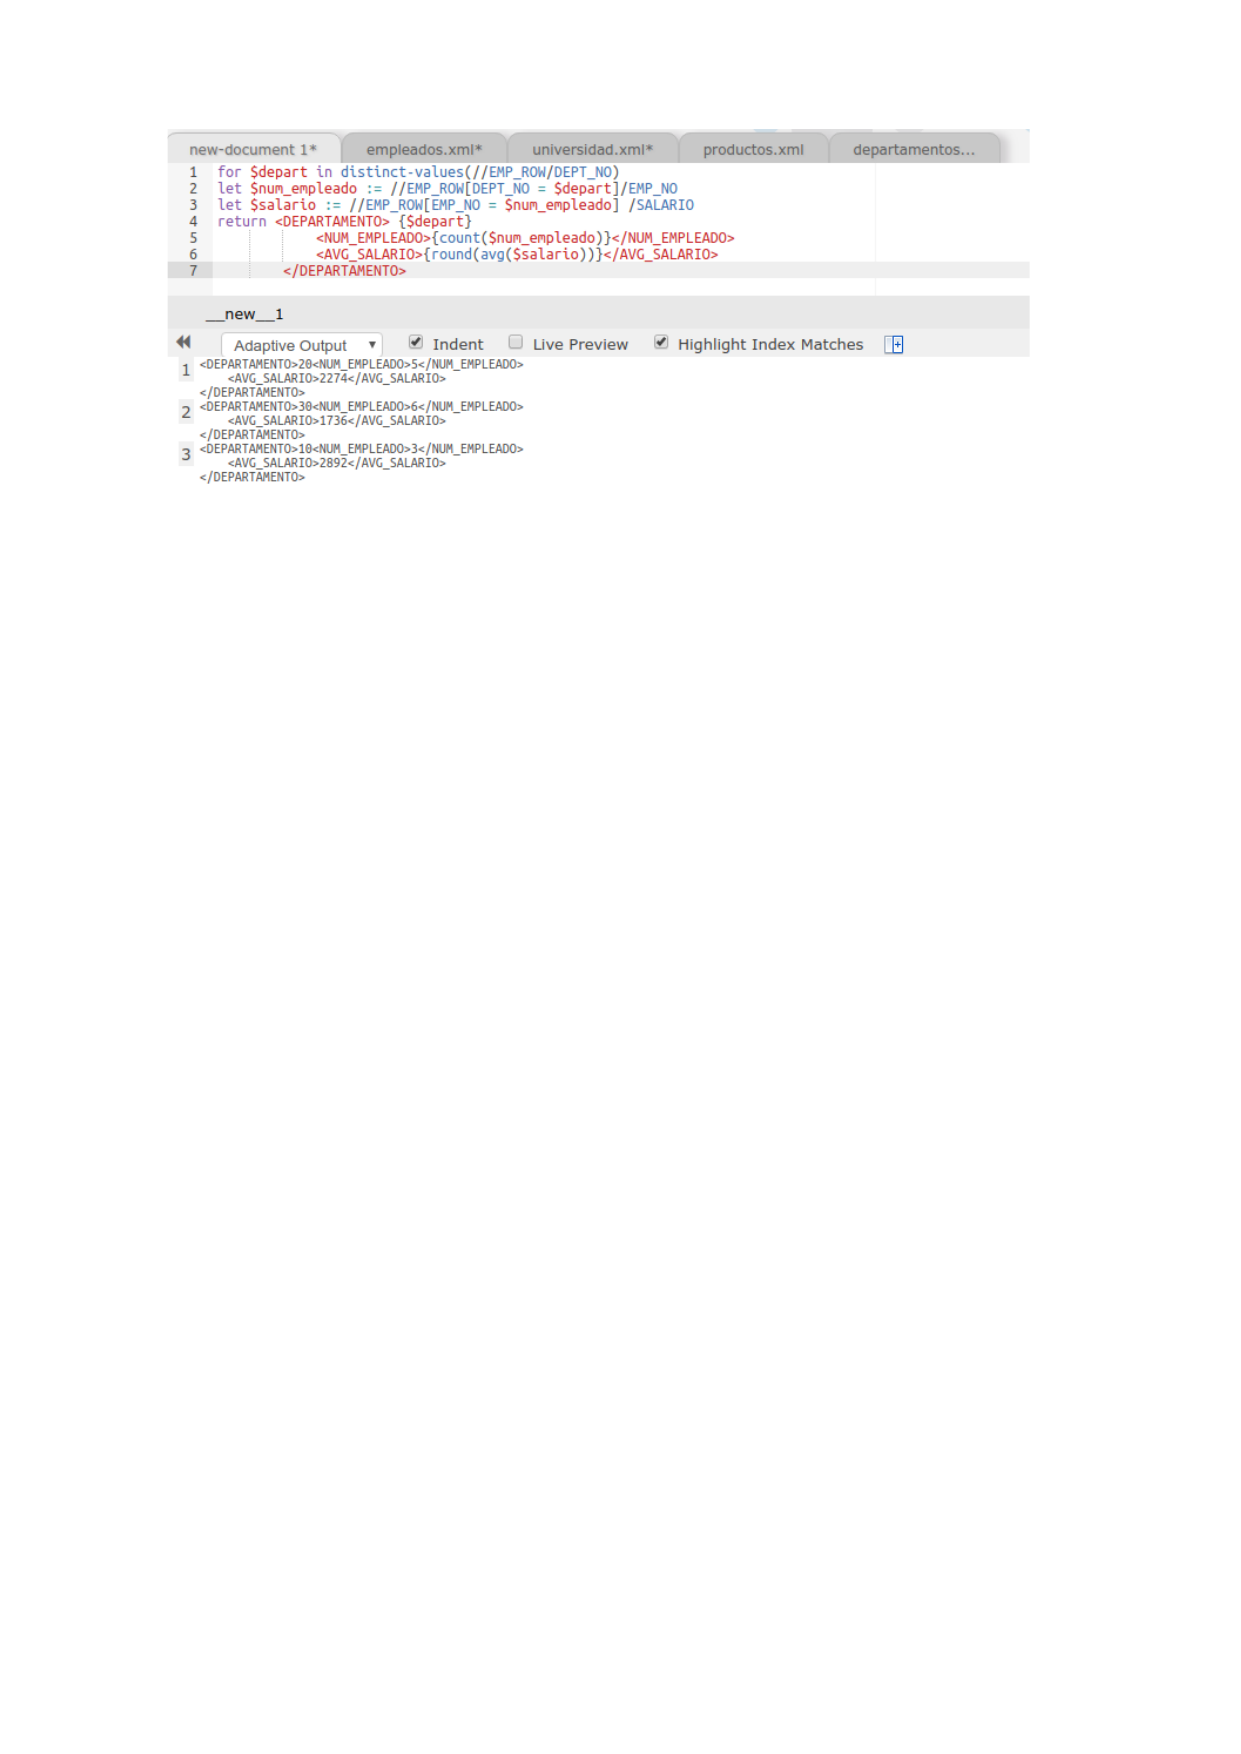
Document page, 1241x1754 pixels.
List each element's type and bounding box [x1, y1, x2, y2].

picture [167, 129, 1030, 492]
